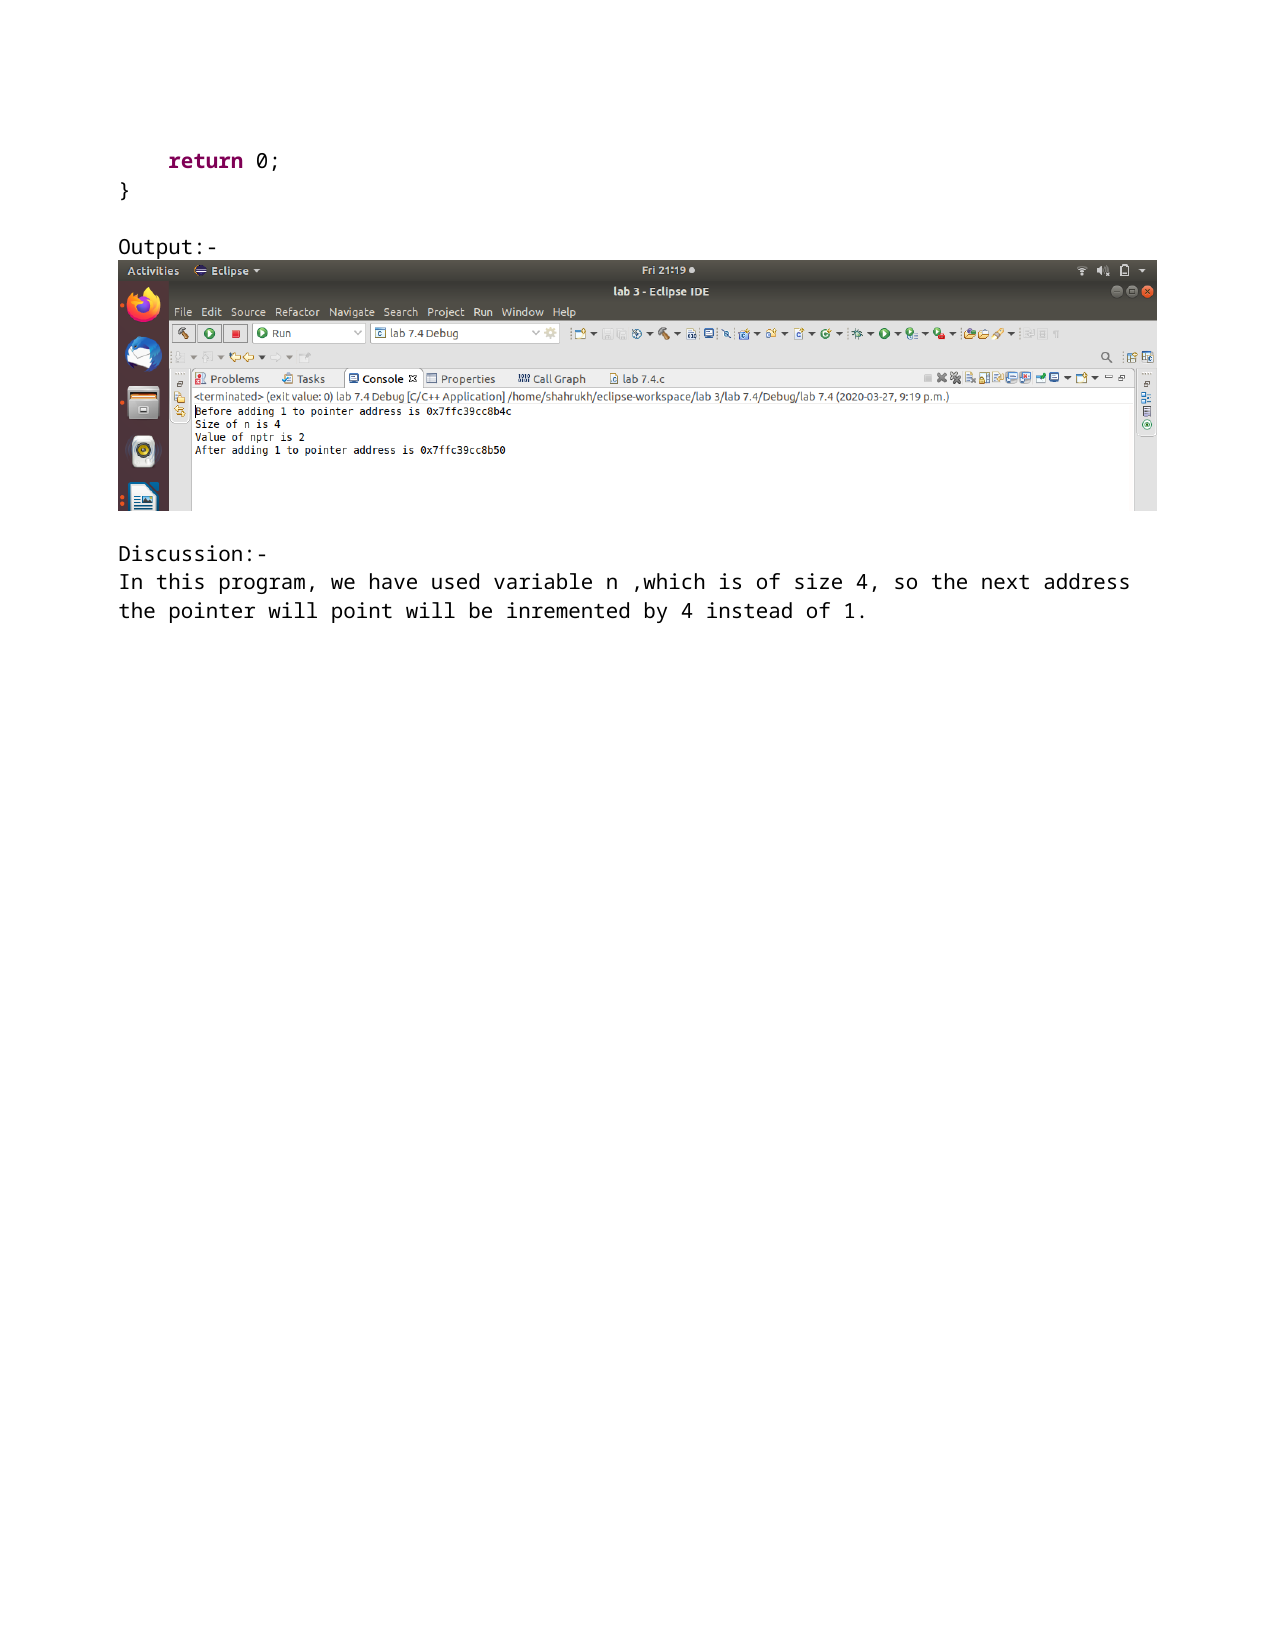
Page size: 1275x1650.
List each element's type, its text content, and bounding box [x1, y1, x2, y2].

text return 0; [118, 147, 1157, 175]
text Output:- [118, 232, 1157, 260]
text Discussion:- [118, 539, 1157, 567]
text } [118, 175, 1157, 203]
text In this program, we have used variable n ,which is of size 4, so the next address the pointer will point will be inremented by 4 instead of 1. [118, 567, 1157, 624]
picture [118, 260, 1157, 511]
